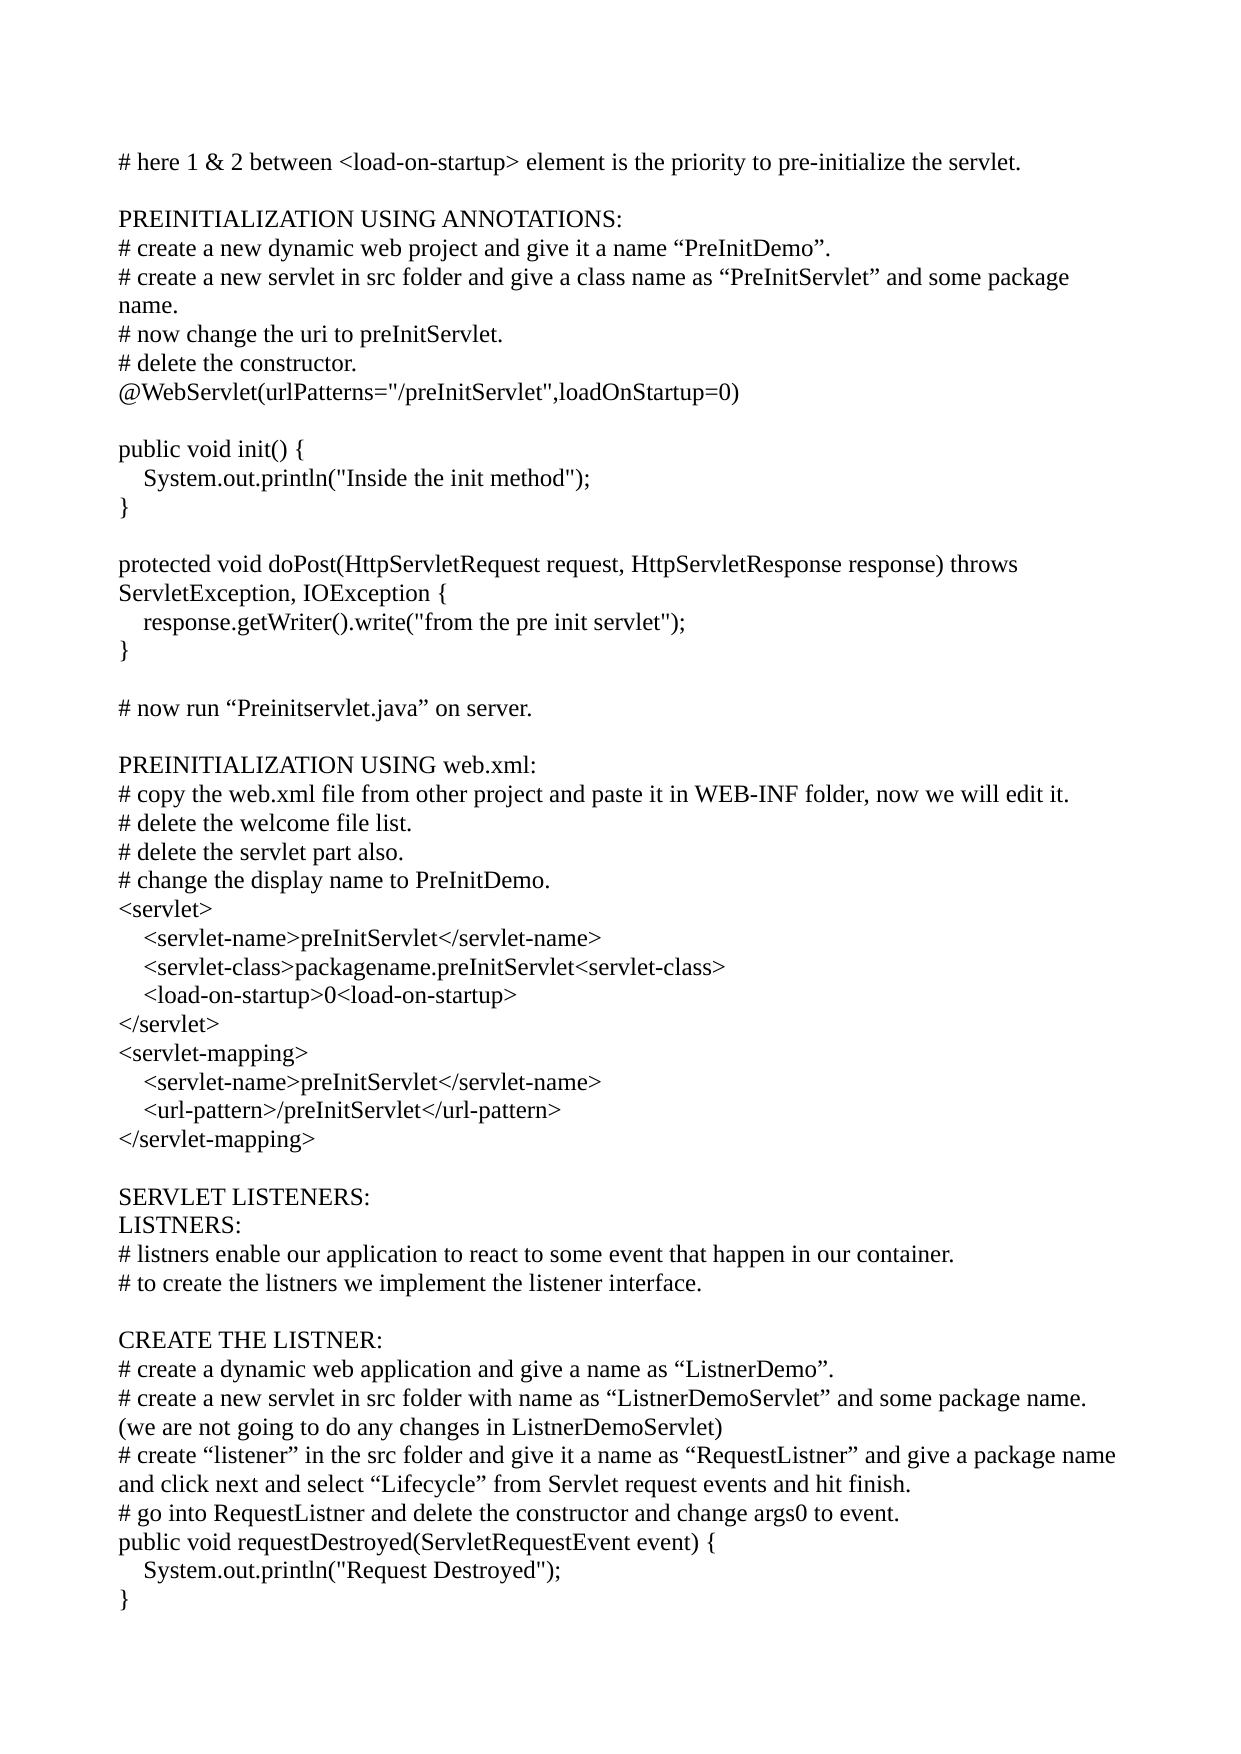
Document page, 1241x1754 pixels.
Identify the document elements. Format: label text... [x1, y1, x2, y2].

text <servlet-name>preInitServlet</servlet-name> [118, 1067, 1122, 1096]
text <servlet-class>packagename.preInitServlet<servlet-class> [118, 952, 1122, 981]
text # to create the listners we implement the listener interface. [118, 1268, 1122, 1297]
text System.out.println("Inside the init method"); [118, 463, 1122, 492]
text # listners enable our application to react to some event that happen in our container. [118, 1239, 1122, 1268]
text <load-on-startup>0<load-on-startup> [118, 981, 1122, 1009]
text } [118, 492, 1122, 521]
text # create “listener” in the src folder and give it a name as “RequestListner” and give a package name and click next and select “Lifecycle” from Servlet request events and hit finish. [118, 1441, 1122, 1498]
text PREINITIALIZATION USING ANNOTATIONS: [118, 204, 1122, 233]
text public void requestDestroyed(ServletRequestEvent event) { [118, 1527, 1122, 1556]
text </servlet-mapping> [118, 1124, 1122, 1153]
text <servlet-name>preInitServlet</servlet-name> [118, 923, 1122, 952]
text # here 1 & 2 between <load-on-startup> element is the priority to pre-initialize the servlet. [118, 147, 1122, 176]
text # copy the web.xml file from other project and paste it in WEB-INF folder, now we will edit it. [118, 779, 1122, 808]
text </servlet> [118, 1009, 1122, 1038]
text (we are not going to do any changes in ListnerDemoServlet) [118, 1412, 1122, 1441]
text response.getWriter().write("from the pre init servlet"); [118, 607, 1122, 636]
text PREINITIALIZATION USING web.xml: [118, 751, 1122, 779]
text <servlet> [118, 894, 1122, 923]
text # delete the servlet part also. [118, 837, 1122, 866]
text CREATE THE LISTNER: [118, 1326, 1122, 1354]
text public void init() { [118, 434, 1122, 463]
text <servlet-mapping> [118, 1038, 1122, 1067]
text # create a new dynamic web project and give it a name “PreInitDemo”. [118, 233, 1122, 262]
text # go into RequestListner and delete the constructor and change args0 to event. [118, 1498, 1122, 1527]
text # delete the constructor. [118, 348, 1122, 377]
text # create a new servlet in src folder and give a class name as “PreInitServlet” and some package name. [118, 262, 1122, 319]
text # delete the welcome file list. [118, 808, 1122, 837]
text # change the display name to PreInitDemo. [118, 866, 1122, 894]
text # now run “Preinitservlet.java” on server. [118, 693, 1122, 722]
text LISTNERS: [118, 1211, 1122, 1239]
text } [118, 636, 1122, 664]
text SERVLET LISTENERS: [118, 1182, 1122, 1211]
text protected void doPost(HttpServletRequest request, HttpServletResponse response) throws ServletException, IOException { [118, 549, 1122, 607]
text System.out.println("Request Destroyed"); [118, 1556, 1122, 1584]
text } [118, 1584, 1122, 1613]
text # create a new servlet in src folder with name as “ListnerDemoServlet” and some package name. [118, 1383, 1122, 1412]
text # now change the uri to preInitServlet. [118, 319, 1122, 348]
text @WebServlet(urlPatterns="/preInitServlet",loadOnStartup=0) [118, 377, 1122, 406]
text # create a dynamic web application and give a name as “ListnerDemo”. [118, 1354, 1122, 1383]
text <url-pattern>/preInitServlet</url-pattern> [118, 1096, 1122, 1124]
